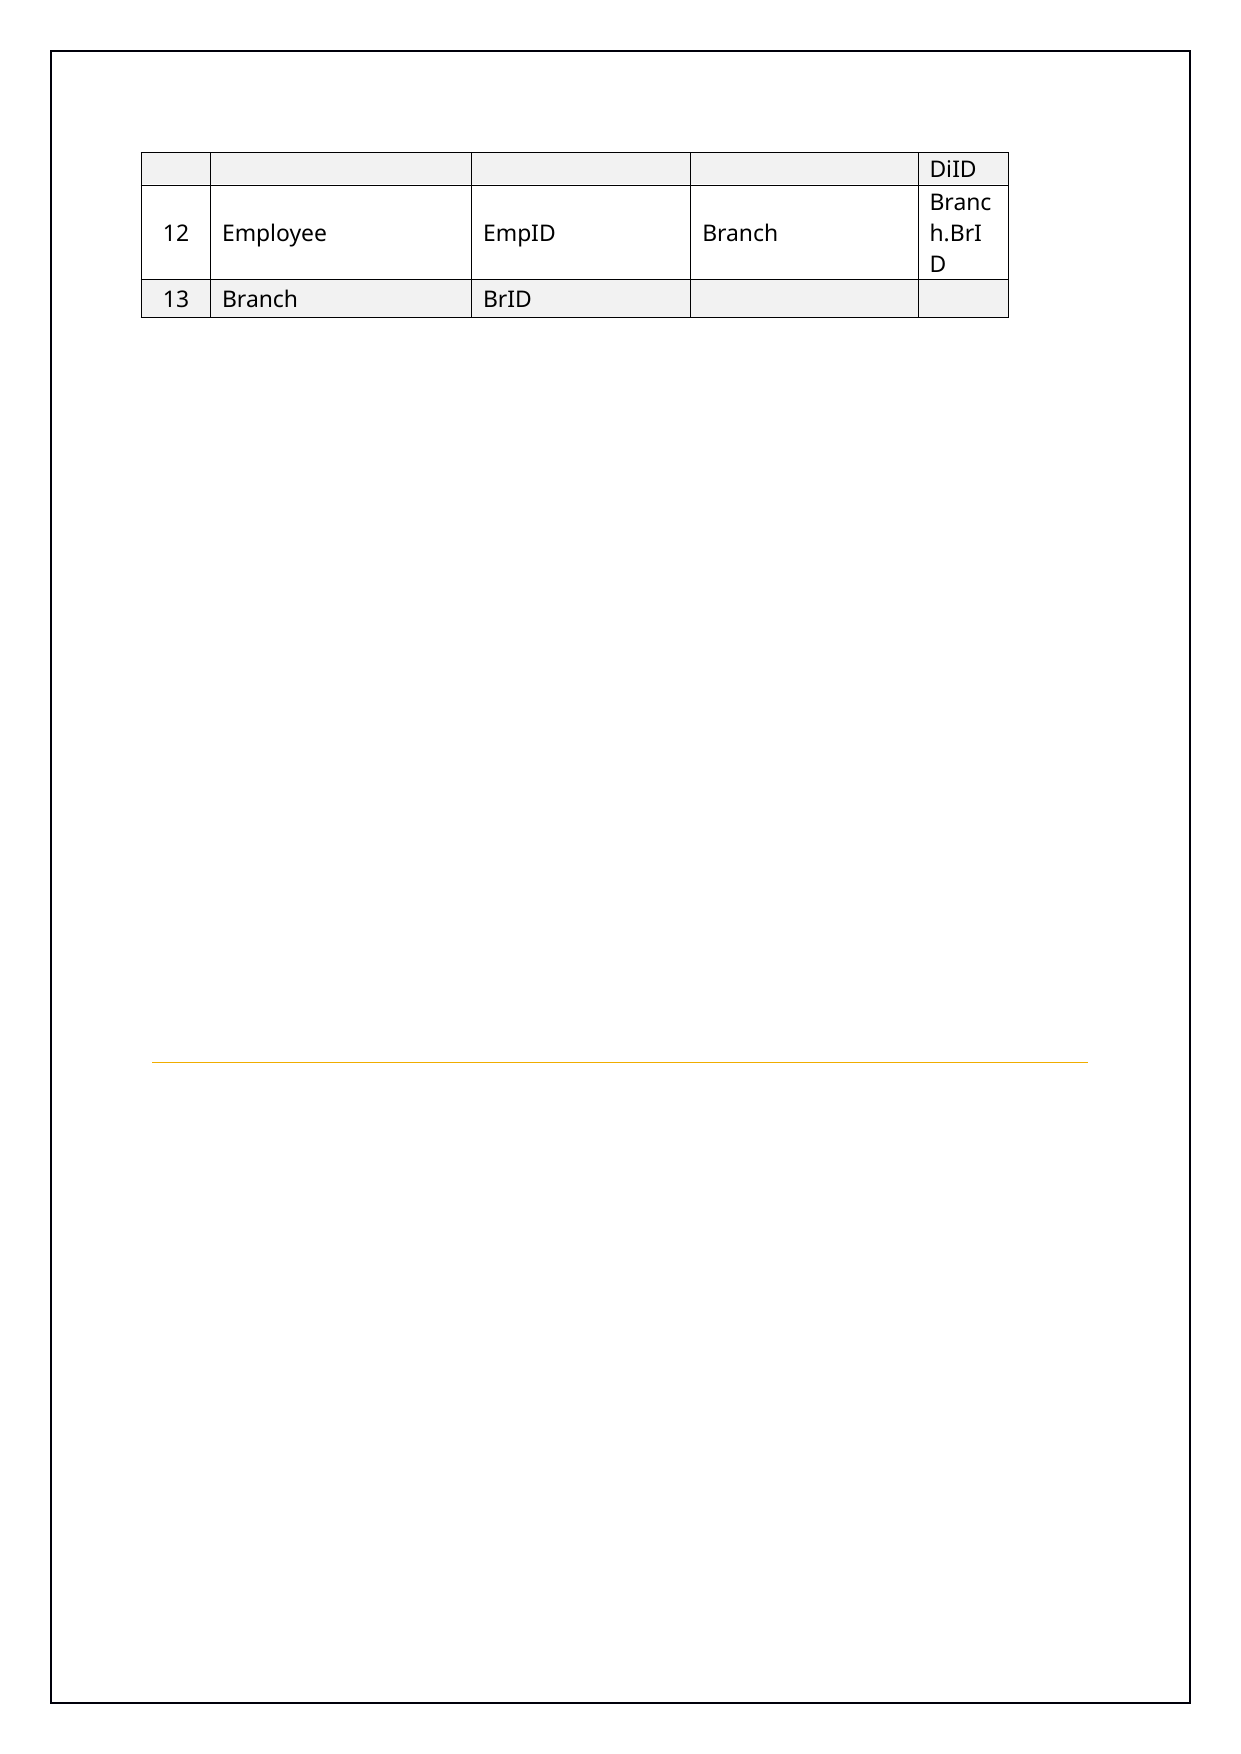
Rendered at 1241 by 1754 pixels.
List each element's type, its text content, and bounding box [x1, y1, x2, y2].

table_cell EmpID [472, 186, 690, 279]
table_cell DiID [919, 153, 1008, 184]
table_cell [691, 153, 918, 184]
table_cell Branch.BrID [919, 186, 1008, 279]
table_cell [142, 153, 210, 184]
table_cell [472, 153, 690, 184]
table_cell [691, 280, 918, 317]
table_cell Branch [211, 280, 471, 317]
table_cell 12 [142, 186, 210, 279]
table_cell BrID [472, 280, 690, 317]
table_cell 13 [142, 280, 210, 317]
table_cell [919, 280, 1008, 317]
table_cell [211, 153, 471, 184]
table_cell Branch [691, 186, 918, 279]
table_cell Employee [211, 186, 471, 279]
